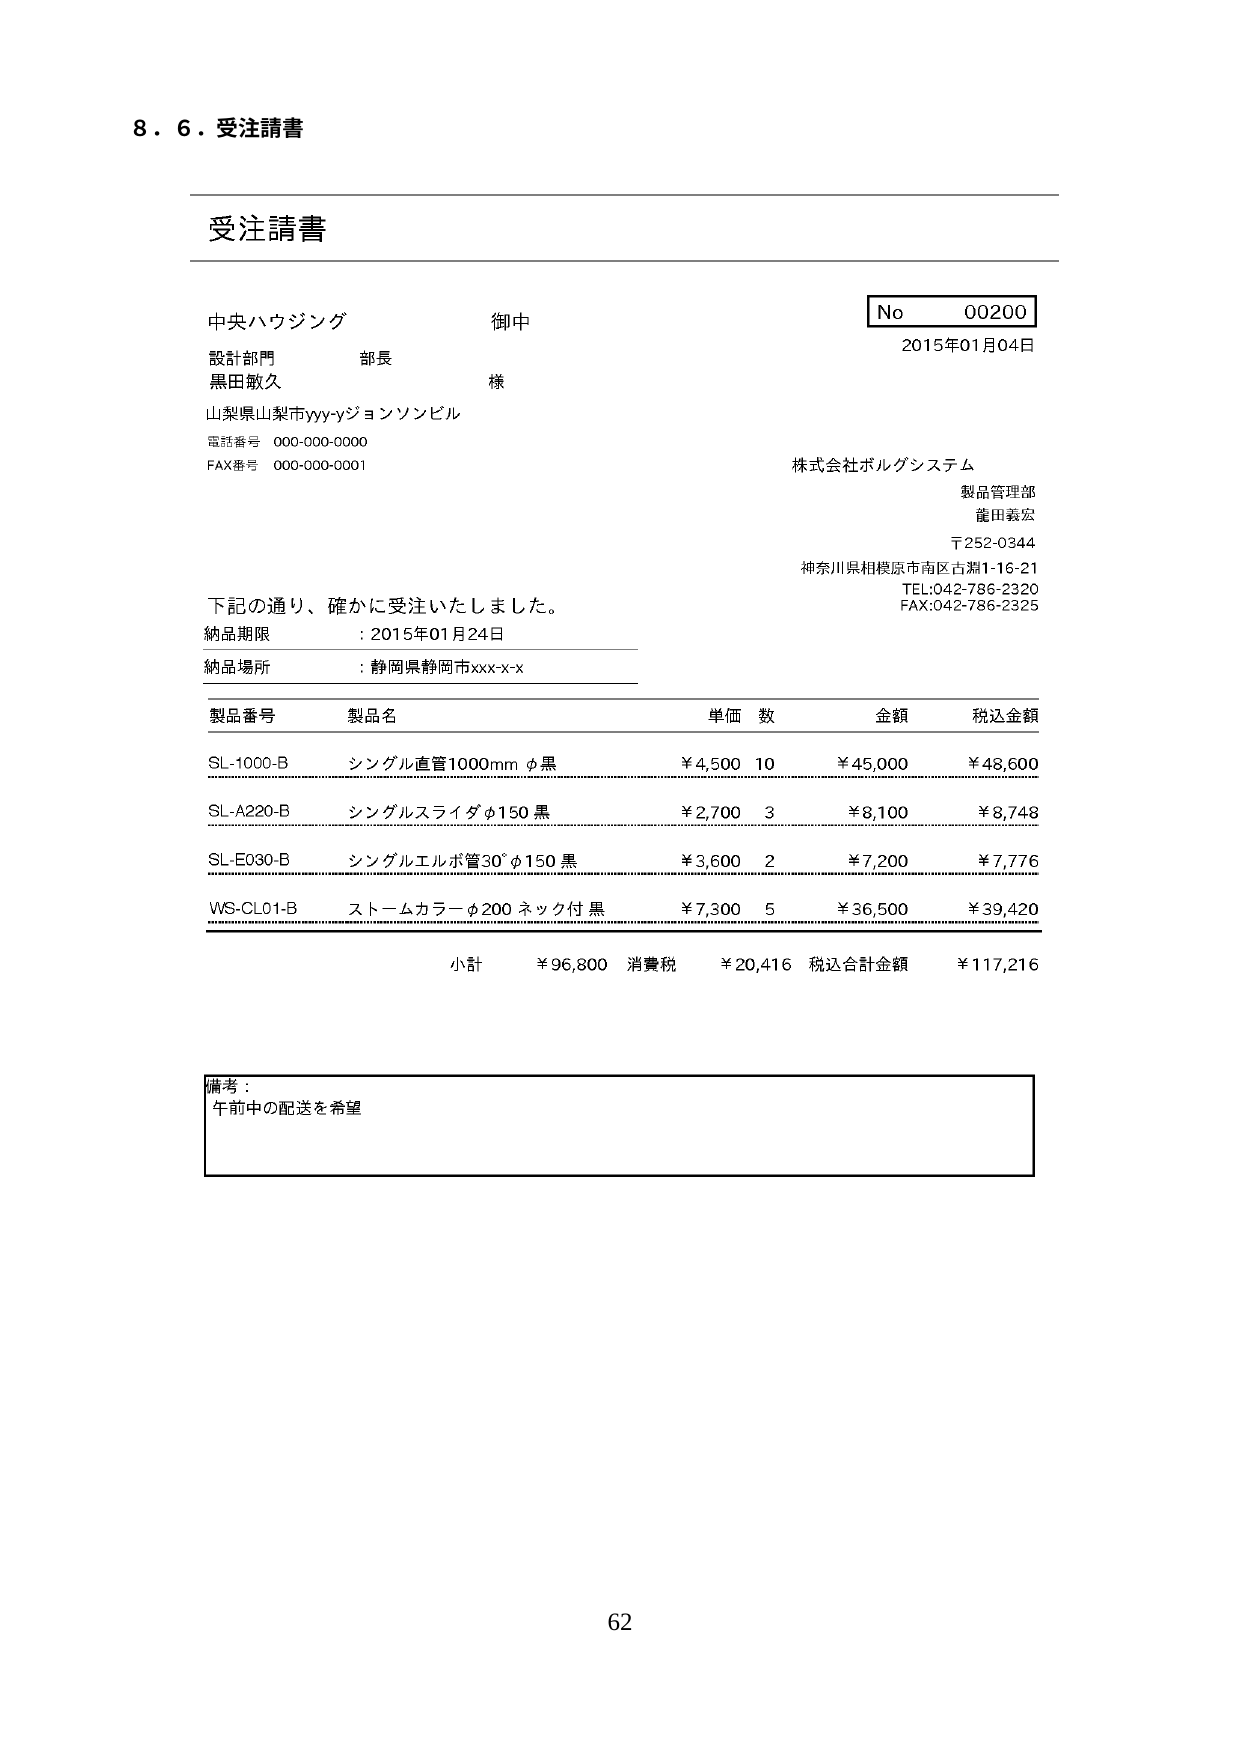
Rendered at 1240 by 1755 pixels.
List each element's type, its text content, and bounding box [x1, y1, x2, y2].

text ８．６．受注請書 [129, 118, 1121, 141]
picture [123, 161, 1117, 1566]
